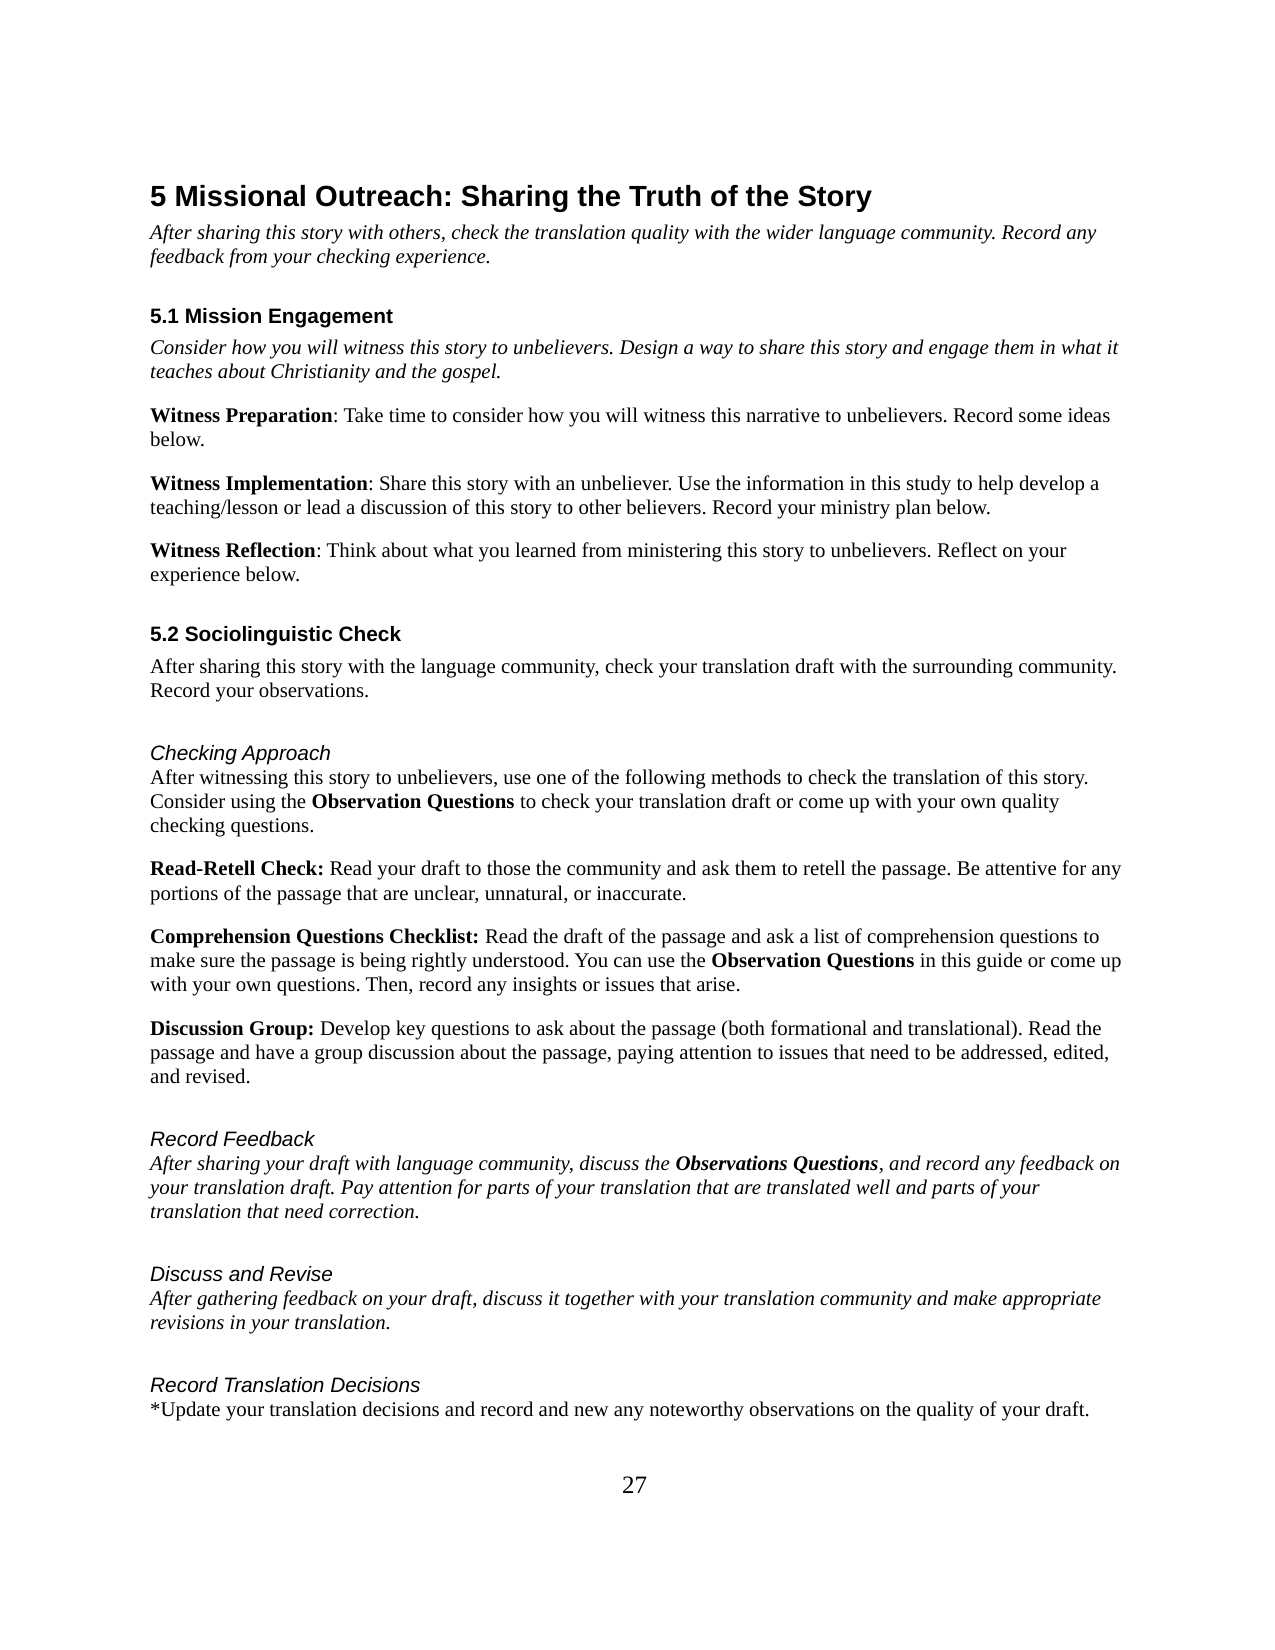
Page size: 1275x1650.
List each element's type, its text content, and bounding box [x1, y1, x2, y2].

subtitle 5.2 Sociolinguistic Check [150, 622, 1125, 646]
text Comprehension Questions Checklist: Read the draft of the passage and ask a list of comprehension questions to make sure the passage is being rightly understood. You can use the Observation Questions in this guide or come up with your own questions. Then, record any insights or issues that arise. [150, 924, 1125, 996]
text After sharing your draft with language community, discuss the Observations Questions, and record any feedback on your translation draft. Pay attention for parts of your translation that are translated well and parts of your translation that need correction. [150, 1151, 1125, 1223]
text Read-Retell Check: Read your draft to those the community and ask them to retell the passage. Be attentive for any portions of the passage that are unclear, unnatural, or inaccurate. [150, 856, 1125, 904]
text After gathering feedback on your draft, discuss it together with your translation community and make appropriate revisions in your translation. [150, 1286, 1125, 1334]
text Consider how you will witness this story to unbelievers. Design a way to share this story and engage them in what it teaches about Christianity and the gospel. [150, 335, 1125, 383]
text Witness Reflection: Think about what you learned from ministering this story to unbelievers. Reflect on your experience below. [150, 538, 1125, 586]
text Discussion Group: Develop key questions to ask about the passage (both formational and translational). Read the passage and have a group discussion about the passage, paying attention to issues that need to be addressed, edited, and revised. [150, 1016, 1125, 1088]
text Witness Preparation: Take time to consider how you will witness this narrative to unbelievers. Record some ideas below. [150, 403, 1125, 451]
text After witnessing this story to unbelievers, use one of the following methods to check the translation of this story. Consider using the Observation Questions to check your translation draft or come up with your own quality checking questions. [150, 765, 1125, 837]
subtitle 5 Missional Outreach: Sharing the Truth of the Story [150, 179, 1125, 212]
subtitle Discuss and Revise [150, 1262, 1125, 1286]
text *Update your translation decisions and record and new any noteworthy observations on the quality of your draft. [150, 1397, 1125, 1421]
subtitle 5.1 Mission Engagement [150, 304, 1125, 328]
subtitle Record Feedback [150, 1127, 1125, 1151]
subtitle Record Translation Decisions [150, 1373, 1125, 1397]
text After sharing this story with others, check the translation quality with the wider language community. Record any feedback from your checking experience. [150, 220, 1125, 268]
subtitle Checking Approach [150, 741, 1125, 765]
text After sharing this story with the language community, check your translation draft with the surrounding community. Record your observations. [150, 654, 1125, 702]
text Witness Implementation: Share this story with an unbeliever. Use the information in this study to help develop a teaching/lesson or lead a discussion of this story to other believers. Record your ministry plan below. [150, 471, 1125, 519]
